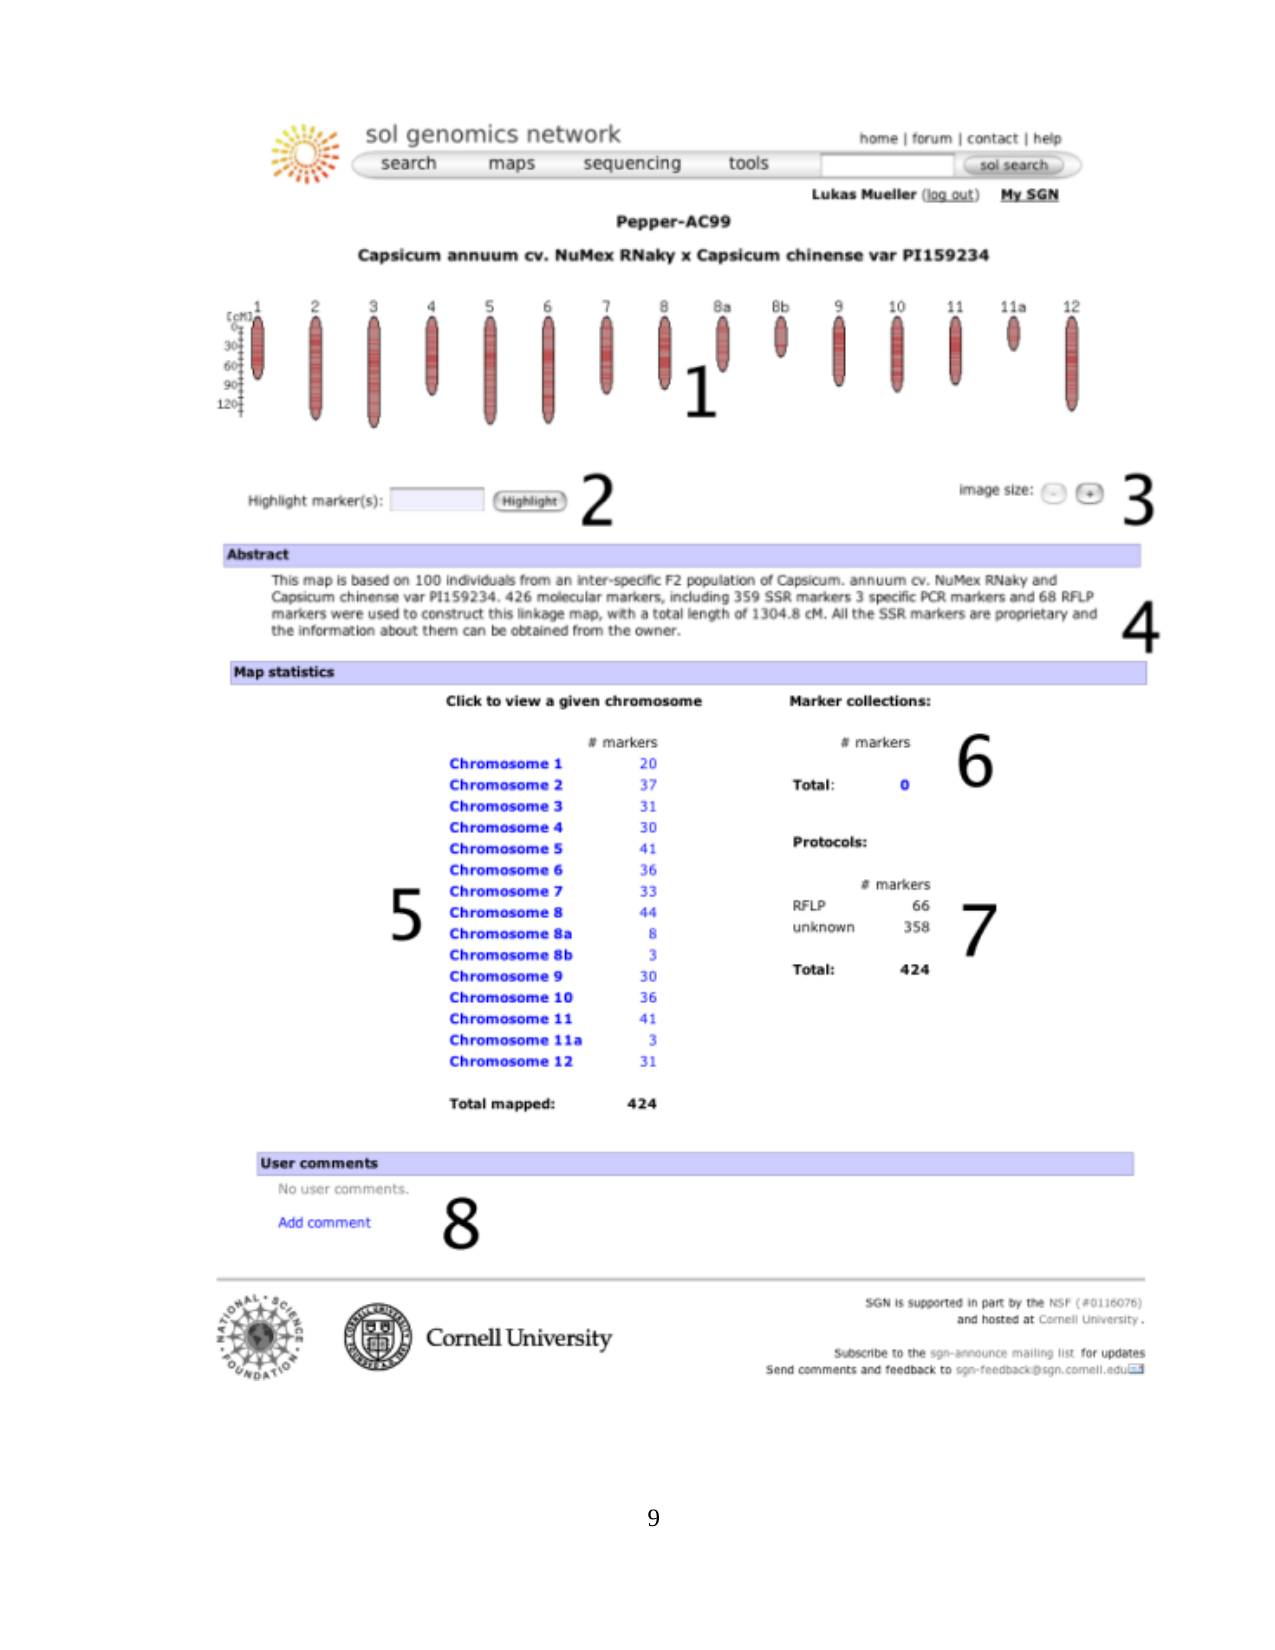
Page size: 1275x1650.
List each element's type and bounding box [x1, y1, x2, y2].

picture [149, 118, 1188, 1381]
